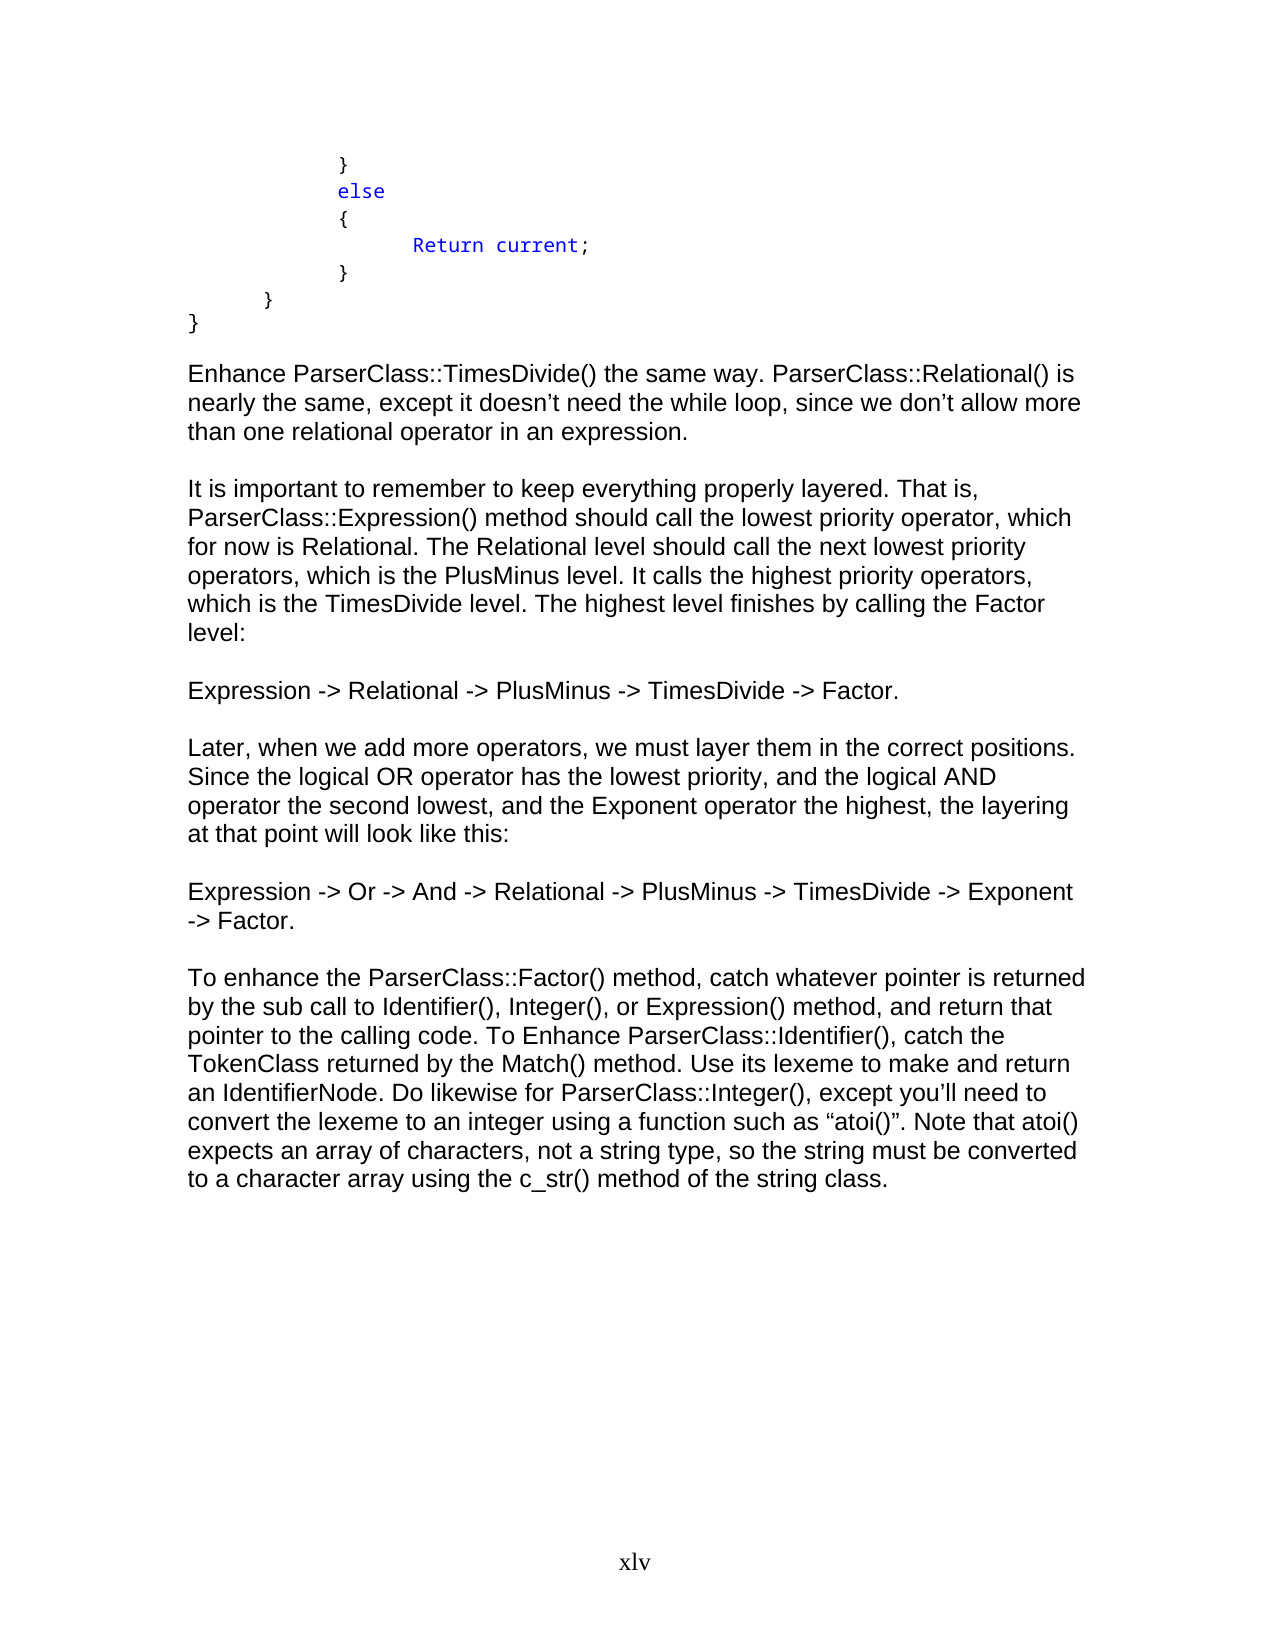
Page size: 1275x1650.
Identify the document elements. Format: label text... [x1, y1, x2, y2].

text Return current; [187, 231, 1087, 258]
text } [187, 150, 1087, 177]
text { [187, 204, 1087, 231]
text } [187, 312, 1087, 336]
text else [187, 177, 1087, 204]
text } [187, 285, 1087, 312]
text It is important to remember to keep everything properly layered. That is, ParserClass::Expression() method should call the lowest priority operator, which for now is Relational. The Relational level should call the next lowest priority operators, which is the PlusMinus level. It calls the highest priority operators, which is the TimesDivide level. The highest level finishes by calling the Factor level: [187, 474, 1087, 647]
text To enhance the ParserClass::Factor() method, catch whatever pointer is returned by the sub call to Identifier(), Integer(), or Expression() method, and return that pointer to the calling code. To Enhance ParserClass::Identifier(), catch the TokenClass returned by the Match() method. Use its lexeme to make and return an IdentifierNode. Do likewise for ParserClass::Integer(), except you’ll need to convert the lexeme to an integer using a function such as “atoi()”. Note that atoi() expects an array of characters, not a string type, so the string must be converted to a character array using the c_str() method of the string class. [187, 963, 1087, 1193]
text } [187, 258, 1087, 285]
text Expression -> Relational -> PlusMinus -> TimesDivide -> Factor. [187, 676, 1087, 704]
text Enhance ParserClass::TimesDivide() the same way. ParserClass::Relational() is nearly the same, except it doesn’t need the while loop, since we don’t allow more than one relational operator in an expression. [187, 359, 1087, 446]
text Later, when we add more operators, we must layer them in the correct positions. Since the logical OR operator has the lowest priority, and the logical AND operator the second lowest, and the Exponent operator the highest, the layering at that point will look like this: [187, 733, 1087, 848]
text Expression -> Or -> And -> Relational -> PlusMinus -> TimesDivide -> Exponent -> Factor. [187, 877, 1087, 934]
